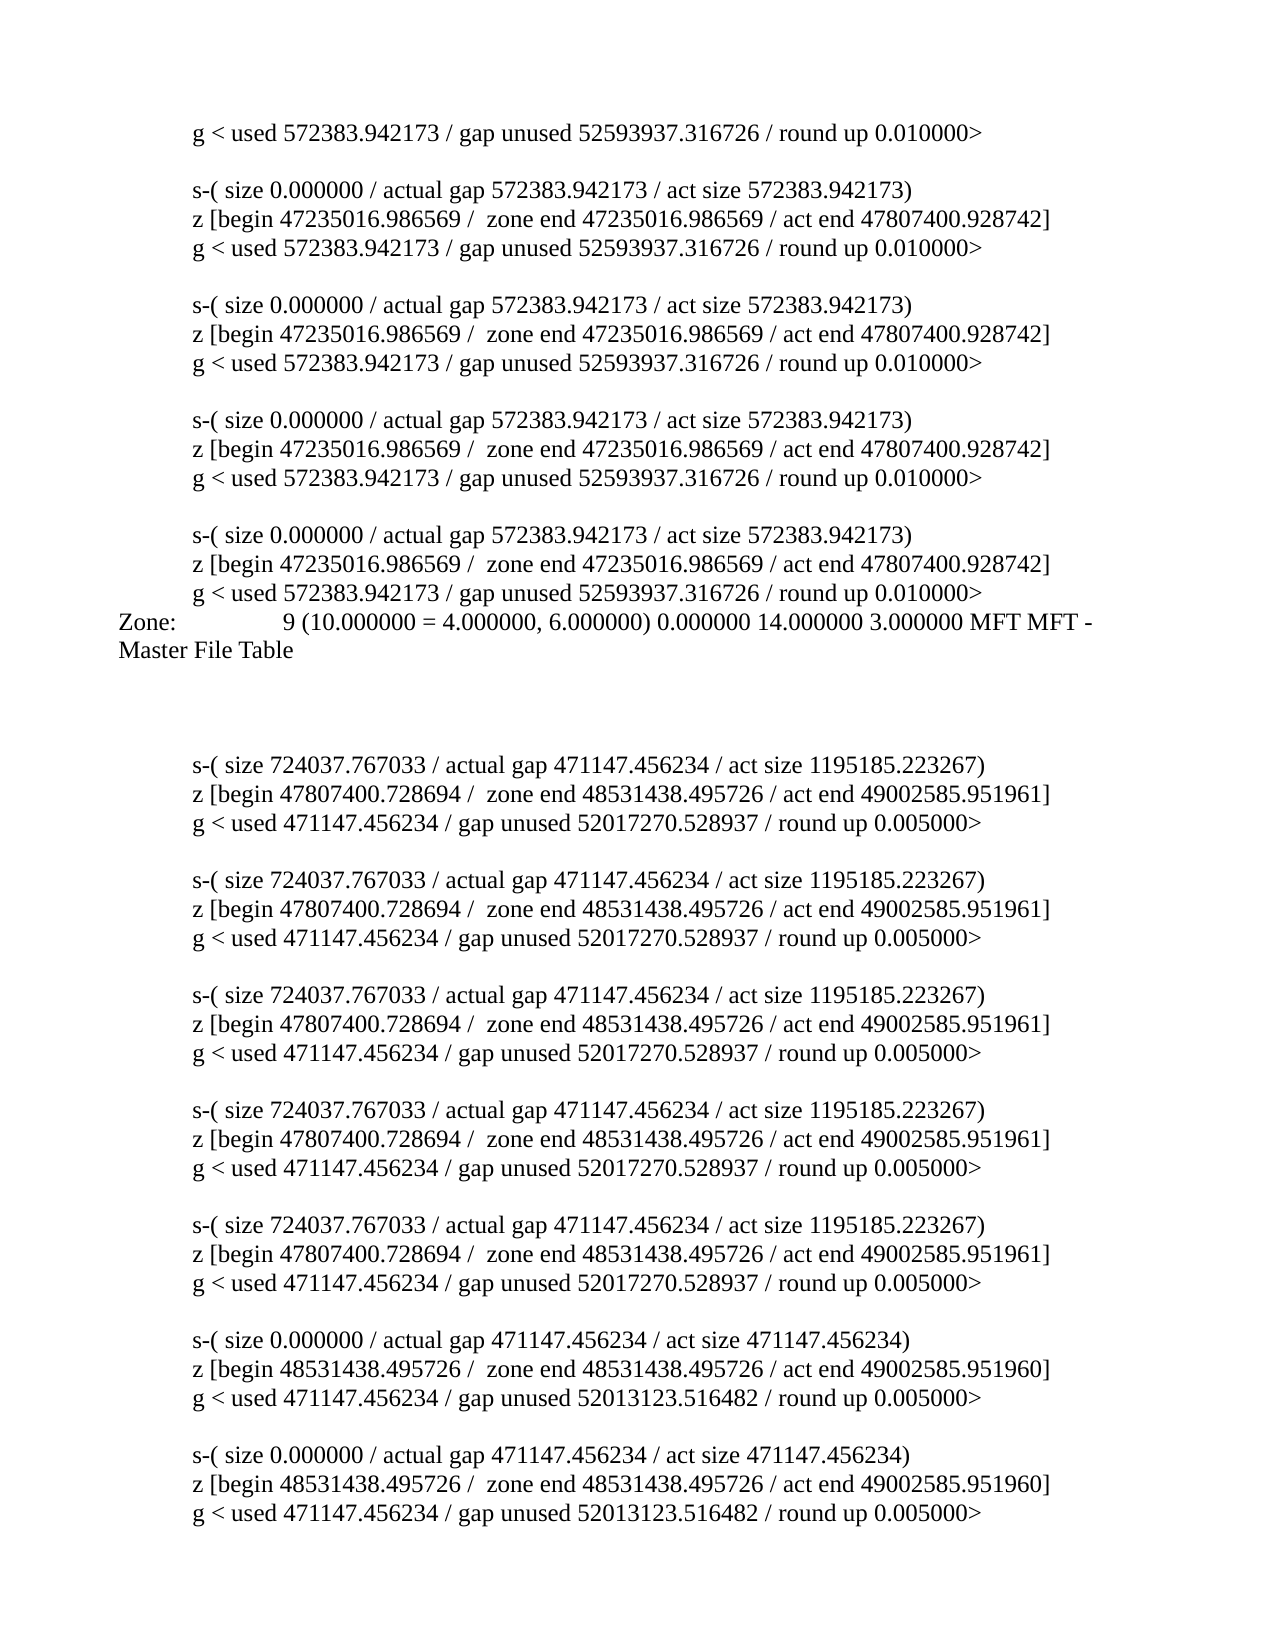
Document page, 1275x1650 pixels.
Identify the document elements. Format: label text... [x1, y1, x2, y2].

text z [begin 47807400.728694 / zone end 48531438.495726 / act end 49002585.951961] [118, 779, 1157, 808]
text z [begin 47235016.986569 / zone end 47235016.986569 / act end 47807400.928742] [118, 434, 1157, 463]
text g < used 471147.456234 / gap unused 52017270.528937 / round up 0.005000> [118, 1153, 1157, 1182]
text s-( size 724037.767033 / actual gap 471147.456234 / act size 1195185.223267) [118, 751, 1157, 779]
text z [begin 47235016.986569 / zone end 47235016.986569 / act end 47807400.928742] [118, 319, 1157, 348]
text g < used 471147.456234 / gap unused 52017270.528937 / round up 0.005000> [118, 1268, 1157, 1297]
text z [begin 47807400.728694 / zone end 48531438.495726 / act end 49002585.951961] [118, 1124, 1157, 1153]
text s-( size 724037.767033 / actual gap 471147.456234 / act size 1195185.223267) [118, 1211, 1157, 1239]
text z [begin 47807400.728694 / zone end 48531438.495726 / act end 49002585.951961] [118, 894, 1157, 923]
text z [begin 47235016.986569 / zone end 47235016.986569 / act end 47807400.928742] [118, 204, 1157, 233]
text s-( size 0.000000 / actual gap 471147.456234 / act size 471147.456234) [118, 1326, 1157, 1354]
text g < used 572383.942173 / gap unused 52593937.316726 / round up 0.010000> [118, 578, 1157, 607]
text s-( size 724037.767033 / actual gap 471147.456234 / act size 1195185.223267) [118, 866, 1157, 894]
text g < used 572383.942173 / gap unused 52593937.316726 / round up 0.010000> [118, 233, 1157, 262]
text g < used 572383.942173 / gap unused 52593937.316726 / round up 0.010000> [118, 463, 1157, 492]
text Zone: 9 (10.000000 = 4.000000, 6.000000) 0.000000 14.000000 3.000000 MFT MFT - Master File Table [118, 607, 1157, 664]
text g < used 471147.456234 / gap unused 52017270.528937 / round up 0.005000> [118, 808, 1157, 837]
text z [begin 47807400.728694 / zone end 48531438.495726 / act end 49002585.951961] [118, 1009, 1157, 1038]
text z [begin 47235016.986569 / zone end 47235016.986569 / act end 47807400.928742] [118, 549, 1157, 578]
text g < used 572383.942173 / gap unused 52593937.316726 / round up 0.010000> [118, 348, 1157, 377]
text s-( size 724037.767033 / actual gap 471147.456234 / act size 1195185.223267) [118, 981, 1157, 1009]
text g < used 471147.456234 / gap unused 52013123.516482 / round up 0.005000> [118, 1498, 1157, 1527]
text g < used 471147.456234 / gap unused 52013123.516482 / round up 0.005000> [118, 1383, 1157, 1412]
text g < used 471147.456234 / gap unused 52017270.528937 / round up 0.005000> [118, 1038, 1157, 1067]
text s-( size 0.000000 / actual gap 572383.942173 / act size 572383.942173) [118, 291, 1157, 319]
text z [begin 47807400.728694 / zone end 48531438.495726 / act end 49002585.951961] [118, 1239, 1157, 1268]
text z [begin 48531438.495726 / zone end 48531438.495726 / act end 49002585.951960] [118, 1469, 1157, 1498]
text s-( size 0.000000 / actual gap 471147.456234 / act size 471147.456234) [118, 1441, 1157, 1469]
text s-( size 0.000000 / actual gap 572383.942173 / act size 572383.942173) [118, 406, 1157, 434]
text g < used 471147.456234 / gap unused 52017270.528937 / round up 0.005000> [118, 923, 1157, 952]
text s-( size 0.000000 / actual gap 572383.942173 / act size 572383.942173) [118, 176, 1157, 204]
text z [begin 48531438.495726 / zone end 48531438.495726 / act end 49002585.951960] [118, 1354, 1157, 1383]
text s-( size 724037.767033 / actual gap 471147.456234 / act size 1195185.223267) [118, 1096, 1157, 1124]
text s-( size 0.000000 / actual gap 572383.942173 / act size 572383.942173) [118, 521, 1157, 549]
text g < used 572383.942173 / gap unused 52593937.316726 / round up 0.010000> [118, 118, 1157, 147]
